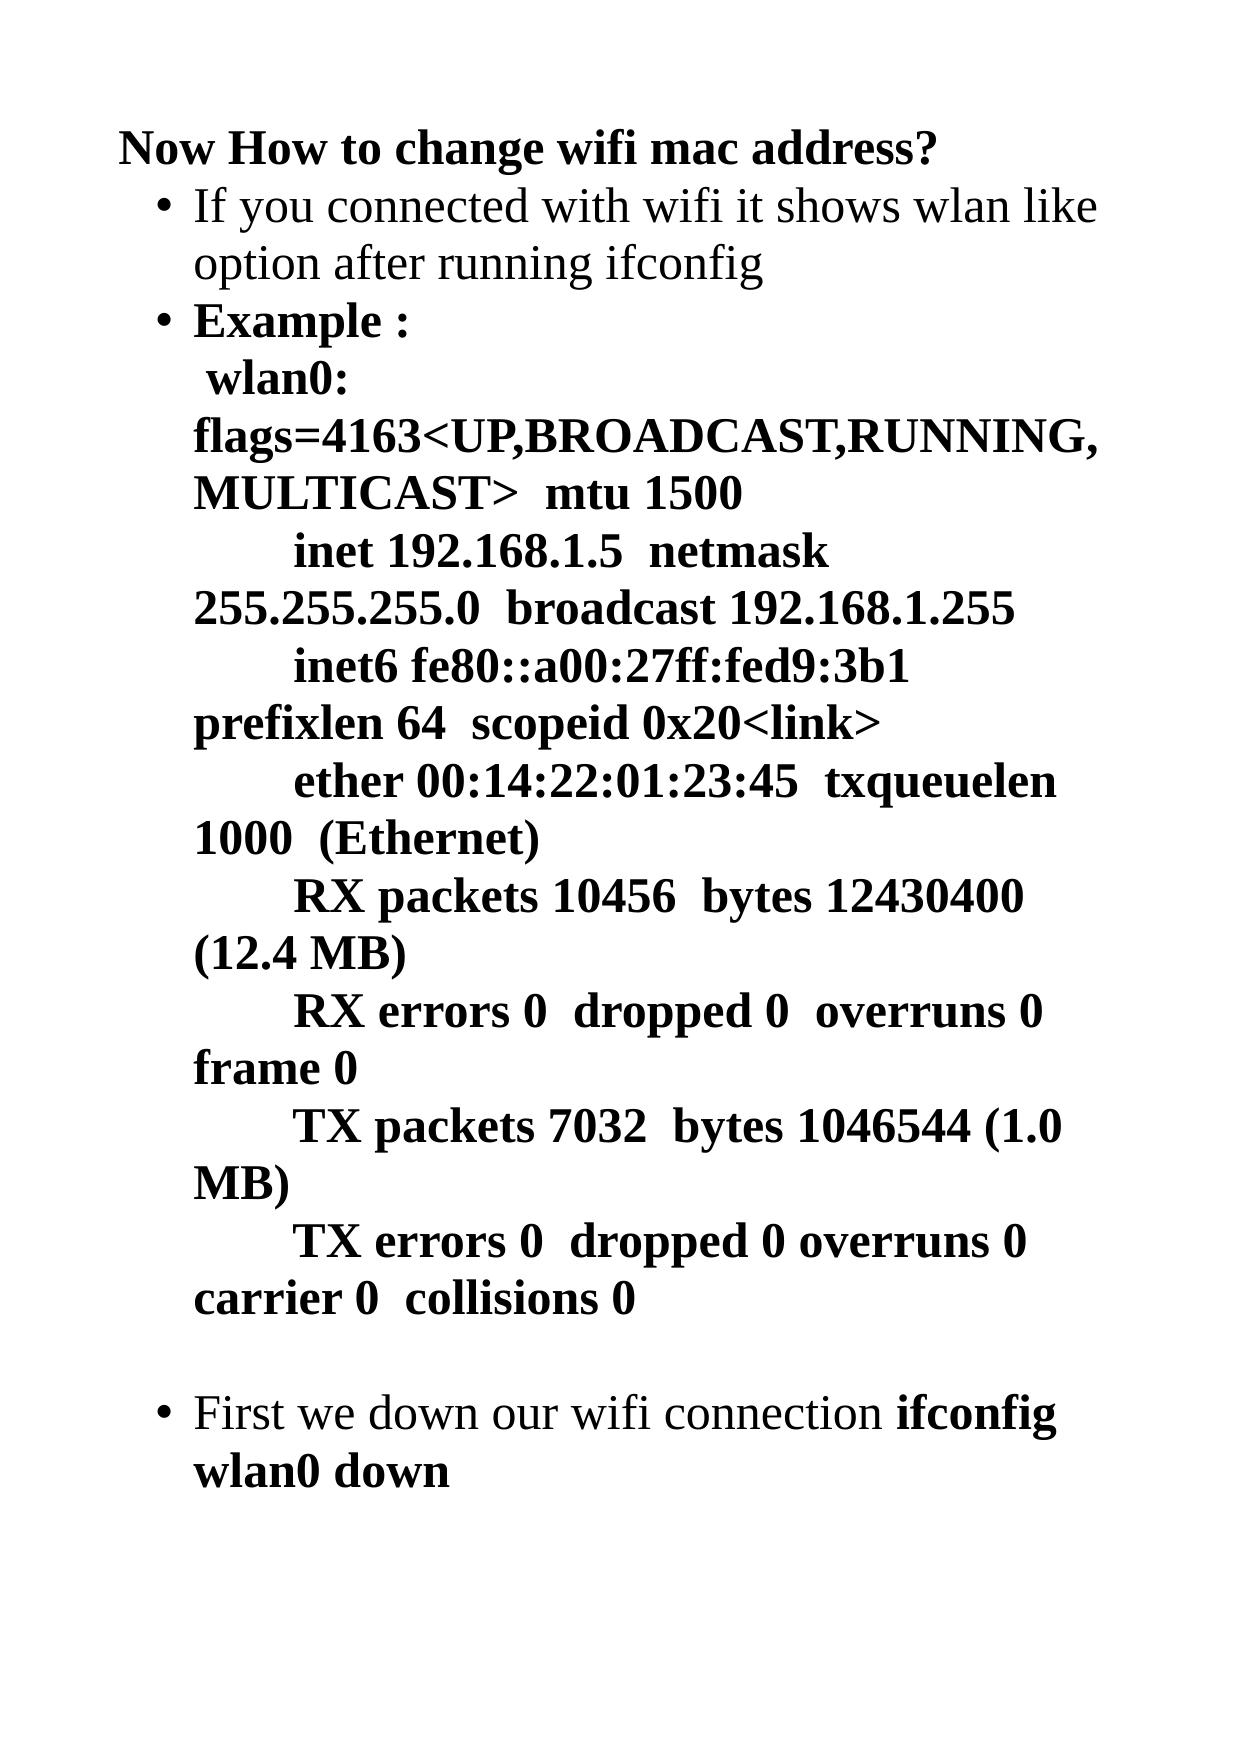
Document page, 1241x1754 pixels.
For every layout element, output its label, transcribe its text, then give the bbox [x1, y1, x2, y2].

list TX packets 7032 bytes 1046544 (1.0 MB) [156, 1096, 1122, 1211]
list If you connected with wifi it shows wlan like option after running ifconfig [156, 176, 1122, 291]
list First we down our wifi connection ifconfig wlan0 down [156, 1383, 1122, 1498]
list inet 192.168.1.5 netmask 255.255.255.0 broadcast 192.168.1.255 [156, 521, 1122, 636]
list Example : [156, 291, 1122, 348]
list RX packets 10456 bytes 12430400 (12.4 MB) [156, 866, 1122, 981]
text Now How to change wifi mac address? [118, 118, 1122, 176]
list RX errors 0 dropped 0 overruns 0 frame 0 [156, 981, 1122, 1096]
list TX errors 0 dropped 0 overruns 0 carrier 0 collisions 0 [156, 1211, 1122, 1326]
list ether 00:14:22:01:23:45 txqueuelen 1000 (Ethernet) [156, 751, 1122, 866]
list wlan0: flags=4163<UP,BROADCAST,RUNNING,MULTICAST> mtu 1500 [156, 348, 1122, 521]
list inet6 fe80::a00:27ff:fed9:3b1 prefixlen 64 scopeid 0x20<link> [156, 636, 1122, 751]
